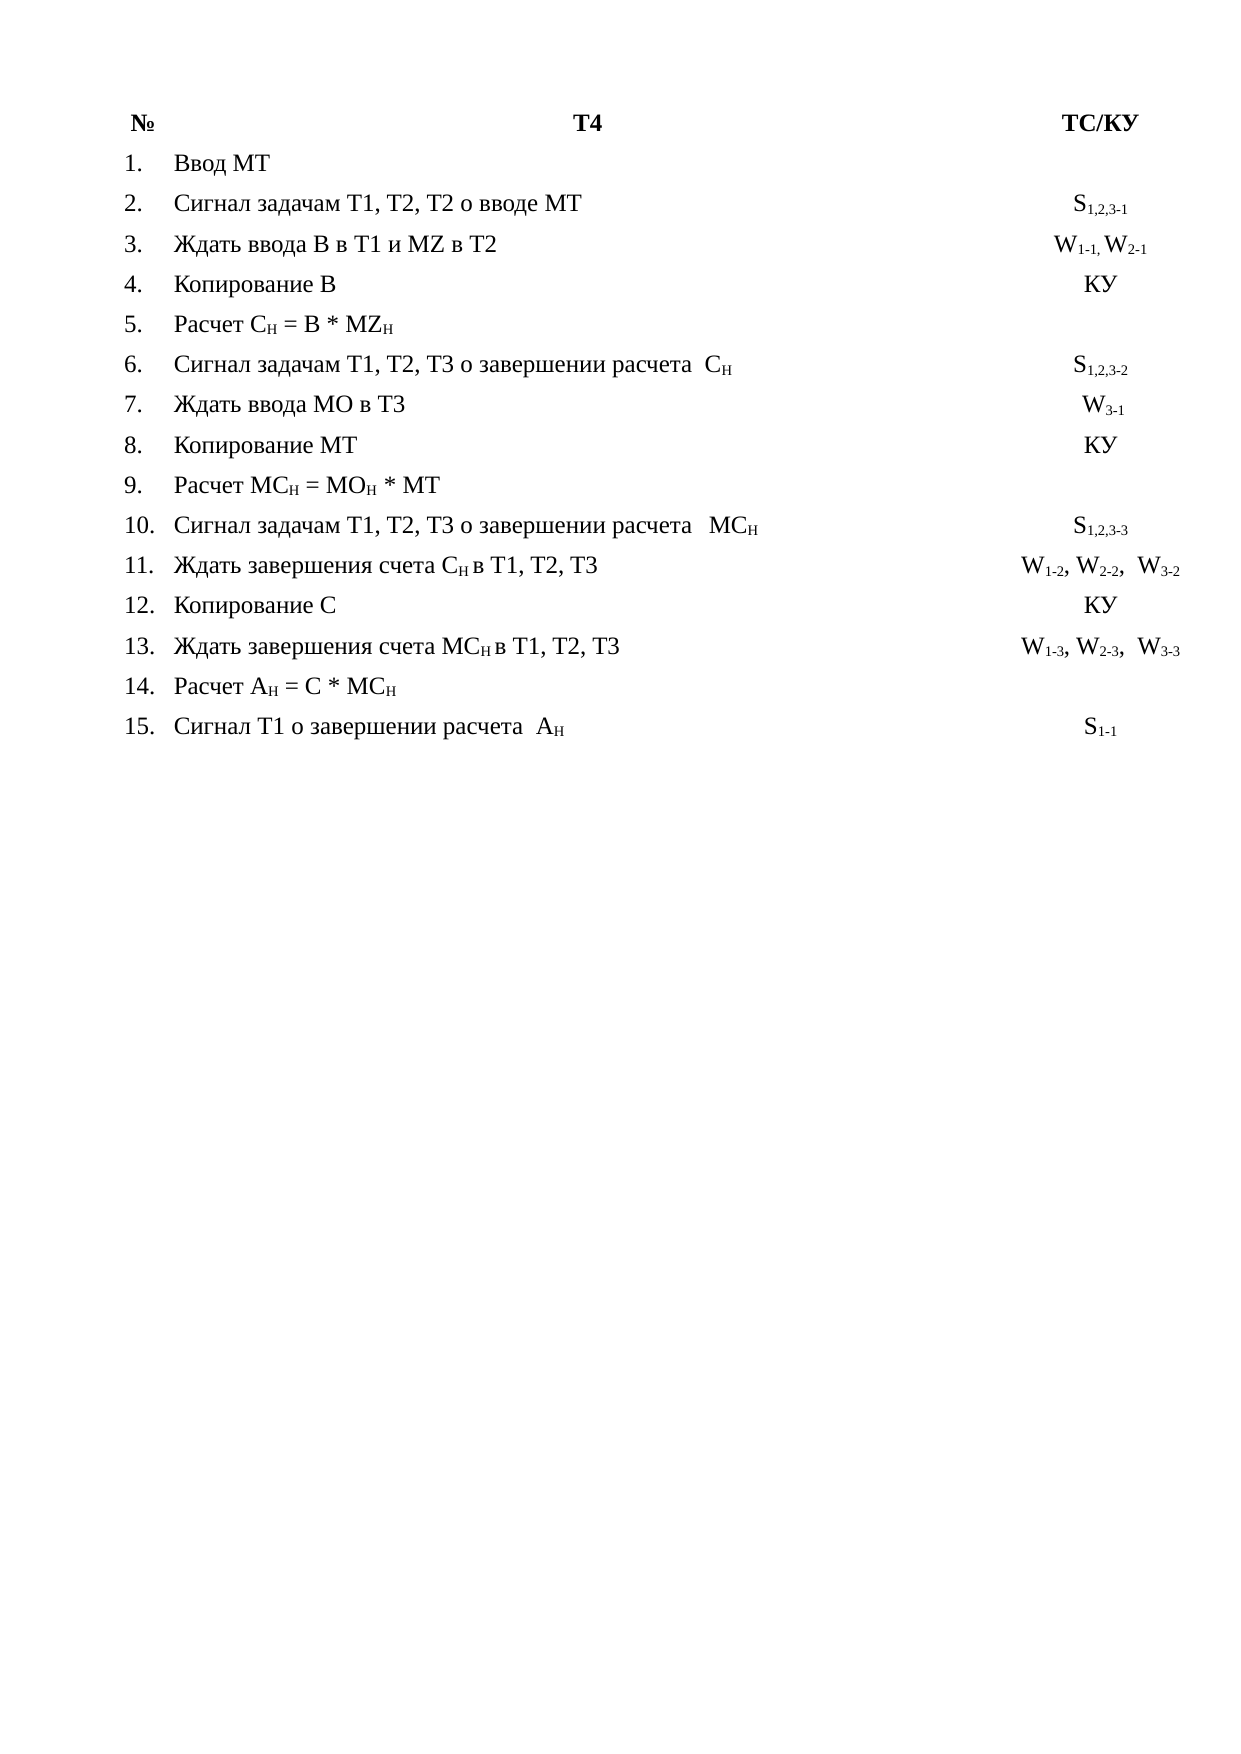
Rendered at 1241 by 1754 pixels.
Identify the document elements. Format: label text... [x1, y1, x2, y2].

table_cell S1,2,3-1 [1007, 183, 1193, 223]
table_cell W1-3, W2-3, W3-3 [1007, 625, 1193, 665]
table_header № [118, 102, 168, 142]
table_cell S1,2,3-3 [1007, 504, 1193, 544]
table_cell Копирование B [168, 263, 1007, 303]
table_cell Ждать завершения счета CH в T1, T2, T3 [168, 545, 1007, 585]
table_cell Ждать завершения счета MCH в T1, T2, T3 [168, 625, 1007, 665]
table_cell 7. [118, 384, 168, 424]
table_cell Сигнал T1 о завершении расчета AH [168, 705, 1007, 746]
table_cell Копирование MT [168, 424, 1007, 464]
table_cell [1007, 303, 1193, 343]
table_cell 11. [118, 545, 168, 585]
table_cell 3. [118, 223, 168, 263]
table_cell 1. [118, 143, 168, 183]
table_cell КУ [1007, 585, 1193, 625]
table_cell 4. [118, 263, 168, 303]
table_cell Ввод MT [168, 143, 1007, 183]
table_cell Ждать ввода B в T1 и MZ в T2 [168, 223, 1007, 263]
table_cell W1-2, W2-2, W3-2 [1007, 545, 1193, 585]
table_cell [1007, 665, 1193, 705]
table_cell Сигнал задачам T1, T2, T3 о завершении расчета MCH [168, 504, 1007, 544]
table_cell Сигнал задачам T1, T2, T2 о вводе MT [168, 183, 1007, 223]
table_header ТС/КУ [1007, 102, 1193, 142]
table_cell КУ [1007, 263, 1193, 303]
table_cell 9. [118, 464, 168, 504]
table_header Т4 [168, 102, 1007, 142]
table_cell [1007, 143, 1193, 183]
table_cell S1,2,3-2 [1007, 344, 1193, 384]
table_cell W1-1, W2-1 [1007, 223, 1193, 263]
table_cell W3-1 [1007, 384, 1193, 424]
table_cell 15. [118, 705, 168, 746]
table_cell 2. [118, 183, 168, 223]
table_cell 14. [118, 665, 168, 705]
table_cell 6. [118, 344, 168, 384]
table_cell [1007, 464, 1193, 504]
table_cell S1-1 [1007, 705, 1193, 746]
table_cell Ждать ввода MO в T3 [168, 384, 1007, 424]
table_cell 8. [118, 424, 168, 464]
table_cell 13. [118, 625, 168, 665]
table_cell 5. [118, 303, 168, 343]
table_cell Расчет AH = C * MCH [168, 665, 1007, 705]
table_cell Копирование C [168, 585, 1007, 625]
table_cell КУ [1007, 424, 1193, 464]
table_cell Расчет CH = B * MZH [168, 303, 1007, 343]
table_cell 10. [118, 504, 168, 544]
table_cell Расчет MCH = MOH * MT [168, 464, 1007, 504]
table_cell Сигнал задачам T1, T2, T3 о завершении расчета CH [168, 344, 1007, 384]
table_cell 12. [118, 585, 168, 625]
